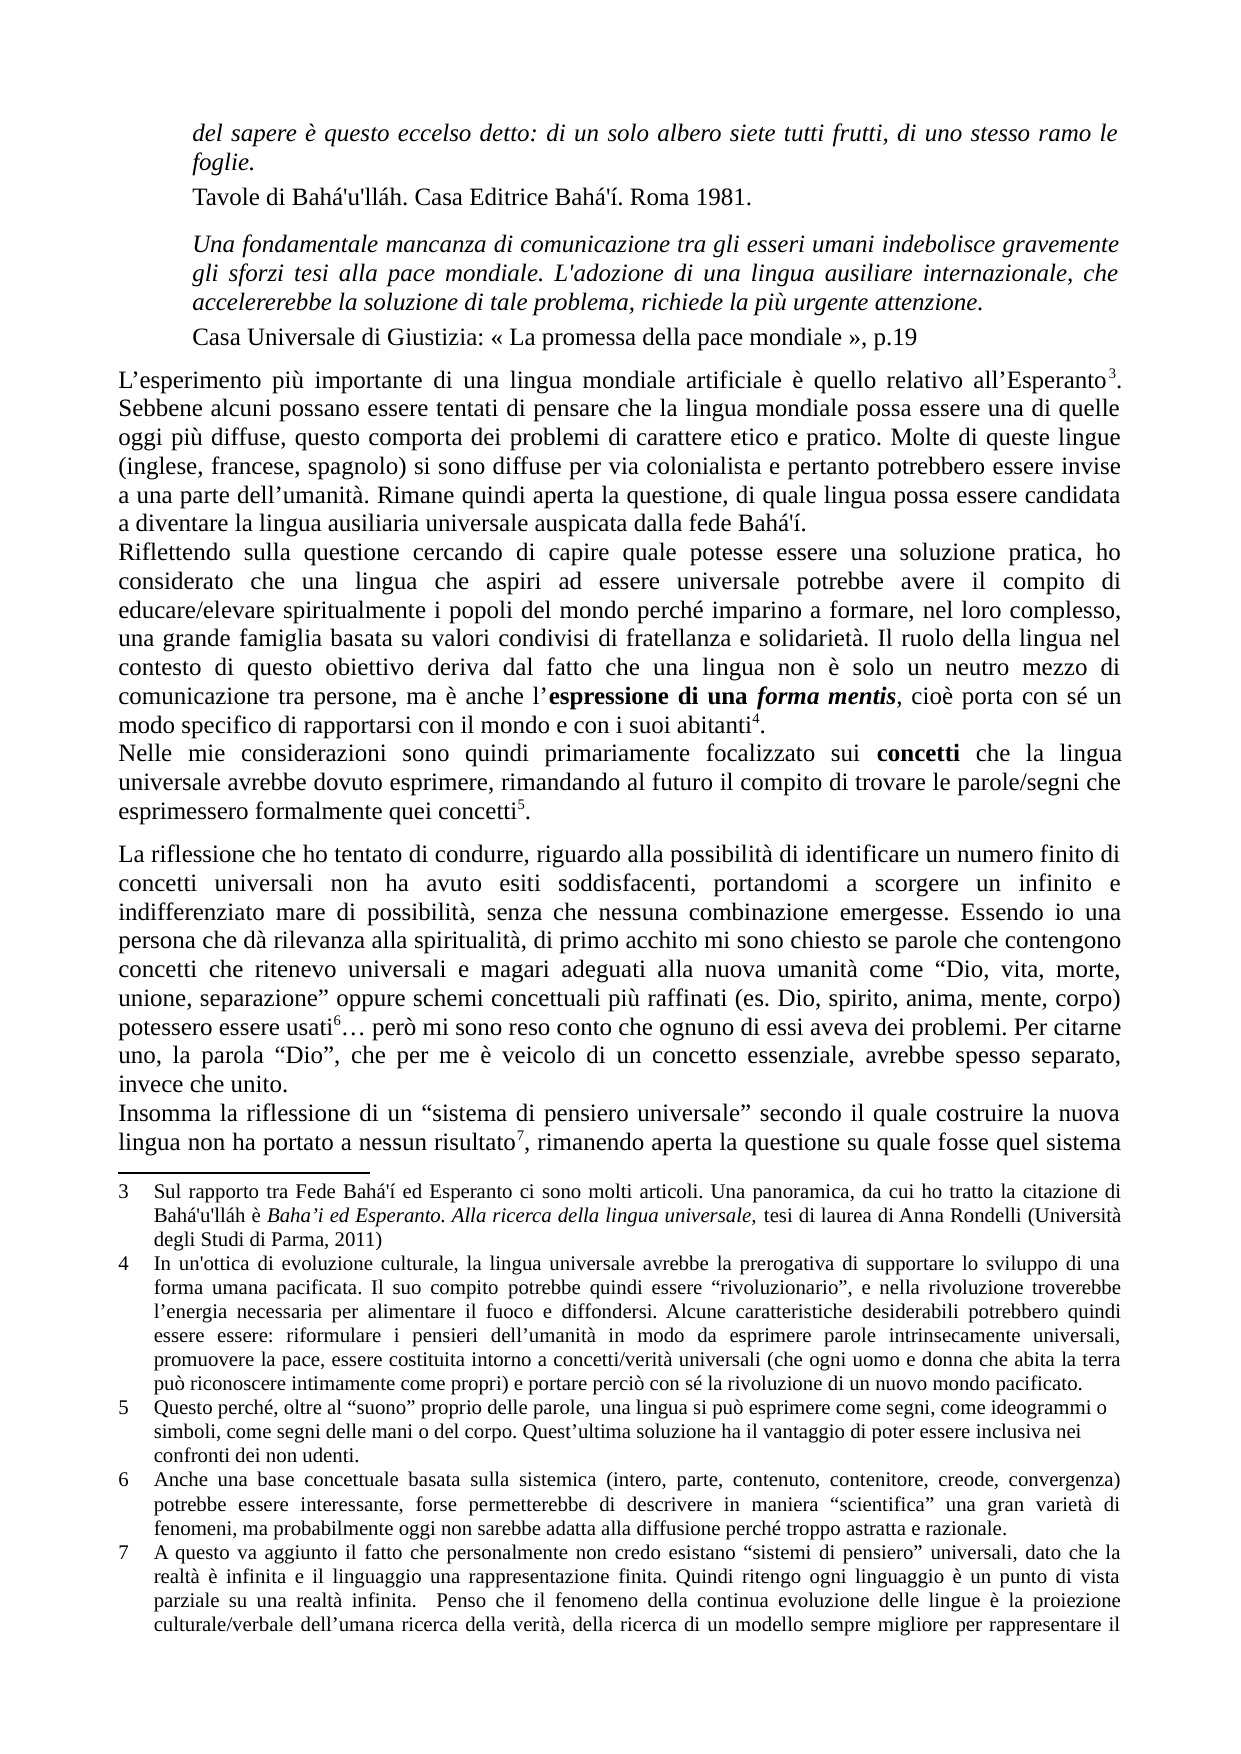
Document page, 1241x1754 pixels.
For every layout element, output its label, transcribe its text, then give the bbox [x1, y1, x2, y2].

text L’esperimento più importante di una lingua mondiale artificiale è quello relativo all’Esperanto. Sebbene alcuni possano essere tentati di pensare che la lingua mondiale possa essere una di quelle oggi più diffuse, questo comporta dei problemi di carattere etico e pratico. Molte di queste lingue (inglese, francese, spagnolo) si sono diffuse per via colonialista e pertanto potrebbero essere invise a una parte dell’umanità. Rimane quindi aperta la questione, di quale lingua possa essere candidata a diventare la lingua ausiliaria universale auspicata dalla fede Bahá'í. [118, 365, 1122, 537]
text Anche una base concettuale basata sulla sistemica (intero, parte, contenuto, contenitore, creode, convergenza) potrebbe essere interessante, forse permetterebbe di descrivere in maniera “scientifica” una gran varietà di fenomeni, ma probabilmente oggi non sarebbe adatta alla diffusione perché troppo astratta e razionale. [118, 1467, 1122, 1539]
text Casa Universale di Giustizia: « La promessa della pace mondiale », p.19 [192, 322, 1122, 350]
text Una fondamentale mancanza di comunicazione tra gli esseri umani indebolisce gravemente gli sforzi tesi alla pace mondiale. L'adozione di una lingua ausiliare internazionale, che accelererebbe la soluzione di tale problema, richiede la più urgente attenzione. [192, 229, 1122, 316]
text Sul rapporto tra Fede Bahá'í ed Esperanto ci sono molti articoli. Una panoramica, da cui ho tratto la citazione di Bahá'u'lláh è Baha’i ed Esperanto. Alla ricerca della lingua universale, tesi di laurea di Anna Rondelli (Università degli Studi di Parma, 2011) [118, 1179, 1122, 1251]
text Tavole di Bahá'u'lláh. Casa Editrice Bahá'í. Roma 1981. [192, 182, 1122, 210]
text La riflessione che ho tentato di condurre, riguardo alla possibilità di identificare un numero finito di concetti universali non ha avuto esiti soddisfacenti, portandomi a scorgere un infinito e indifferenziato mare di possibilità, senza che nessuna combinazione emergesse. Essendo io una persona che dà rilevanza alla spiritualità, di primo acchito mi sono chiesto se parole che contengono concetti che ritenevo universali e magari adeguati alla nuova umanità come “Dio, vita, morte, unione, separazione” oppure schemi concettuali più raffinati (es. Dio, spirito, anima, mente, corpo) potessero essere usati… però mi sono reso conto che ognuno di essi aveva dei problemi. Per citarne uno, la parola “Dio”, che per me è veicolo di un concetto essenziale, avrebbe spesso separato, invece che unito. [118, 839, 1122, 1098]
text Insomma la riflessione di un “sistema di pensiero universale” secondo il quale costruire la nuova lingua non ha portato a nessun risultato, rimanendo aperta la questione su quale fosse quel sistema [118, 1098, 1122, 1155]
text A questo va aggiunto il fatto che personalmente non credo esistano “sistemi di pensiero” universali, dato che la realtà è infinita e il linguaggio una rappresentazione finita. Quindi ritengo ogni linguaggio è un punto di vista parziale su una realtà infinita. Penso che il fenomeno della continua evoluzione delle lingue è la proiezione culturale/verbale dell’umana ricerca della verità, della ricerca di un modello sempre migliore per rappresentare il [118, 1539, 1122, 1636]
text In un'ottica di evoluzione culturale, la lingua universale avrebbe la prerogativa di supportare lo sviluppo di una forma umana pacificata. Il suo compito potrebbe quindi essere “rivoluzionario”, e nella rivoluzione troverebbe l’energia necessaria per alimentare il fuoco e diffondersi. Alcune caratteristiche desiderabili potrebbero quindi essere essere: riformulare i pensieri dell’umanità in modo da esprimere parole intrinsecamente universali, promuovere la pace, essere costituita intorno a concetti/verità universali (che ogni uomo e donna che abita la terra può riconoscere intimamente come propri) e portare perciò con sé la rivoluzione di un nuovo mondo pacificato. [118, 1251, 1122, 1395]
text Questo perché, oltre al “suono” proprio delle parole, una lingua si può esprimere come segni, come ideogrammi o simboli, come segni delle mani o del corpo. Quest’ultima soluzione ha il vantaggio di poter essere inclusiva nei confronti dei non udenti. [118, 1395, 1122, 1467]
text Nelle mie considerazioni sono quindi primariamente focalizzato sui concetti che la lingua universale avrebbe dovuto esprimere, rimandando al futuro il compito di trovare le parole/segni che esprimessero formalmente quei concetti. [118, 738, 1122, 825]
text del sapere è questo eccelso detto: di un solo albero siete tutti frutti, di uno stesso ramo le foglie. [192, 118, 1122, 176]
text Riflettendo sulla questione cercando di capire quale potesse essere una soluzione pratica, ho considerato che una lingua che aspiri ad essere universale potrebbe avere il compito di educare/elevare spiritualmente i popoli del mondo perché imparino a formare, nel loro complesso, una grande famiglia basata su valori condivisi di fratellanza e solidarietà. Il ruolo della lingua nel contesto di questo obiettivo deriva dal fatto che una lingua non è solo un neutro mezzo di comunicazione tra persone, ma è anche l’espressione di una forma mentis, cioè porta con sé un modo specifico di rapportarsi con il mondo e con i suoi abitanti. [118, 537, 1122, 738]
